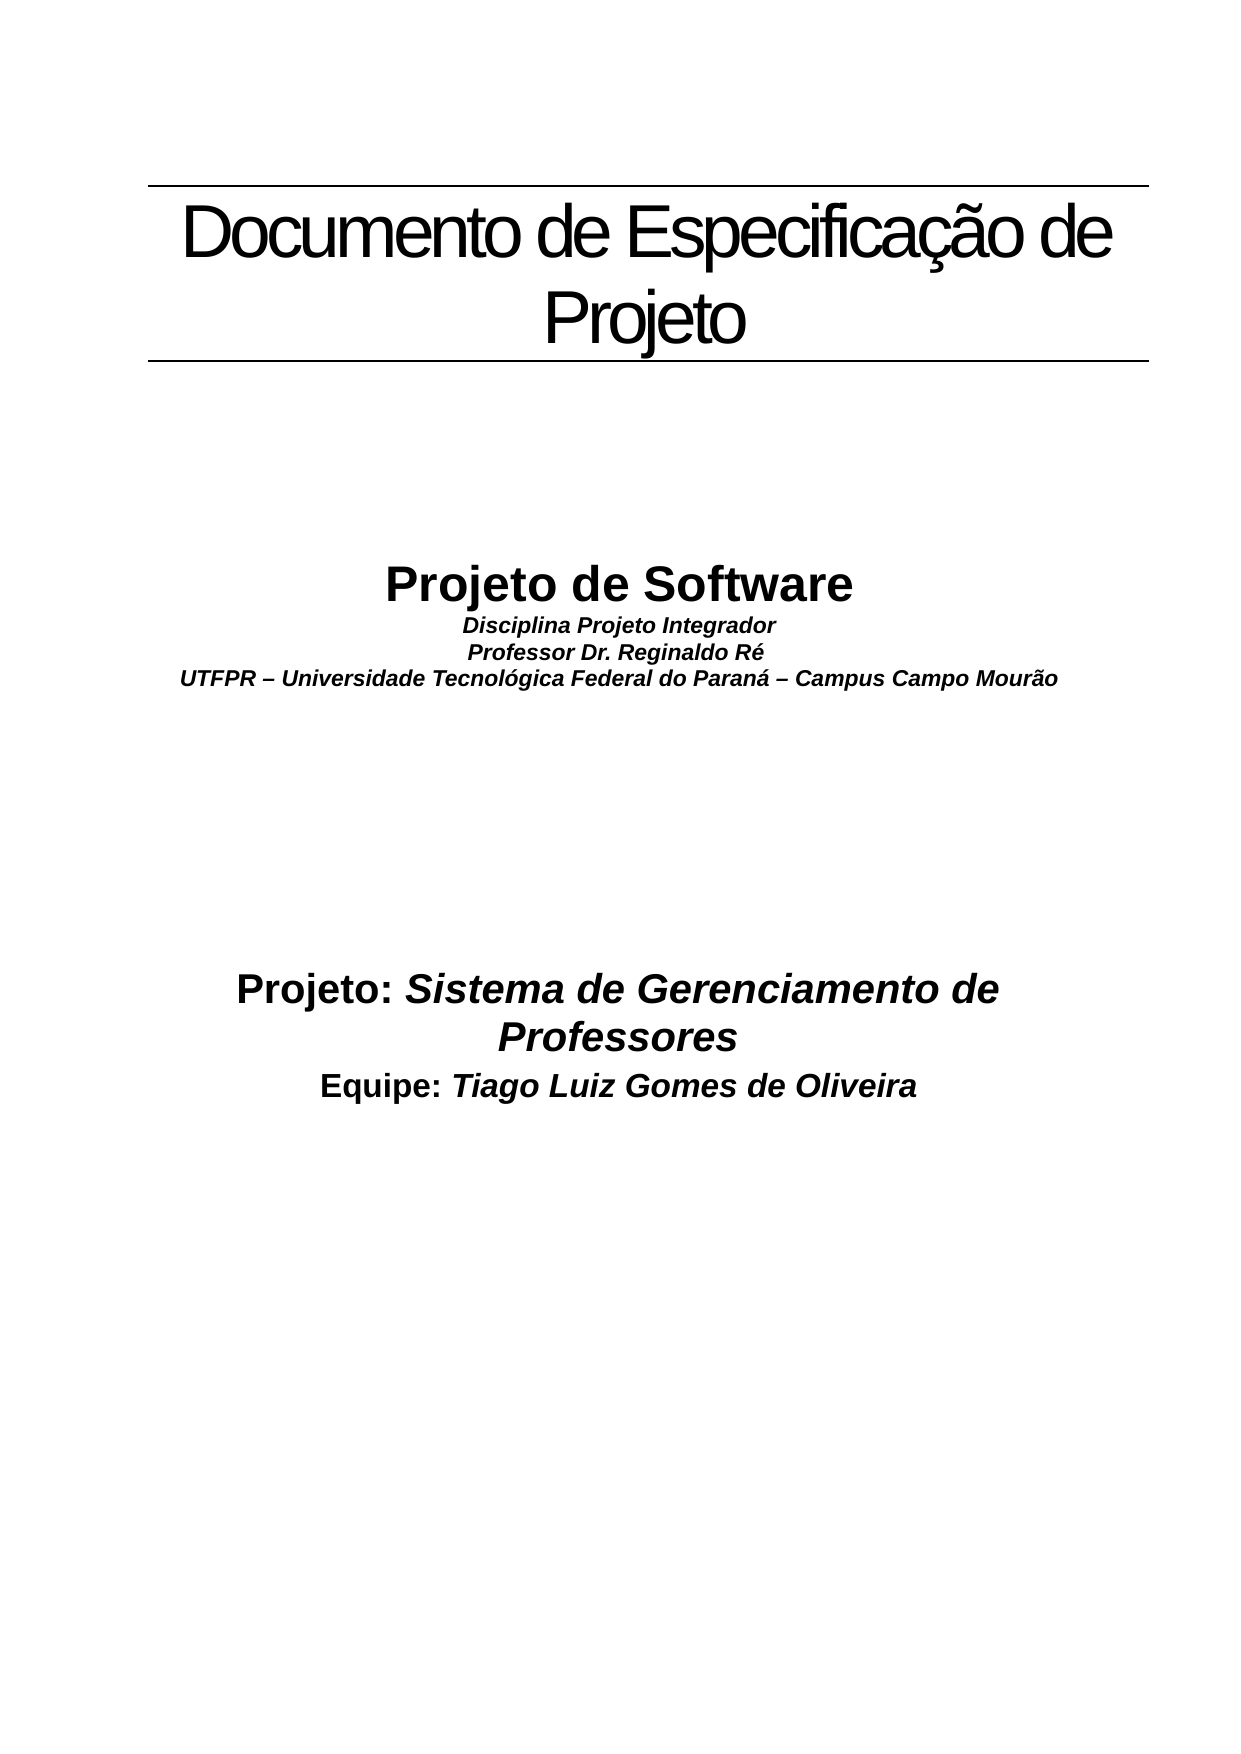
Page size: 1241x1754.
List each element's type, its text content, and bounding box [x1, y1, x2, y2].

text Equipe: Tiago Luiz Gomes de Oliveira [148, 1066, 1092, 1105]
text Projeto: Sistema de Gerenciamento de Professores [148, 964, 1092, 1060]
text UTFPR – Universidade Tecnológica Federal do Paraná – Campus Campo Mourão [148, 665, 1092, 691]
text Disciplina Projeto Integrador Professor Dr. Reginaldo Ré [148, 612, 1092, 665]
text Projeto de Software [148, 555, 1092, 612]
title Documento de Especificação de Projeto [148, 187, 1149, 360]
